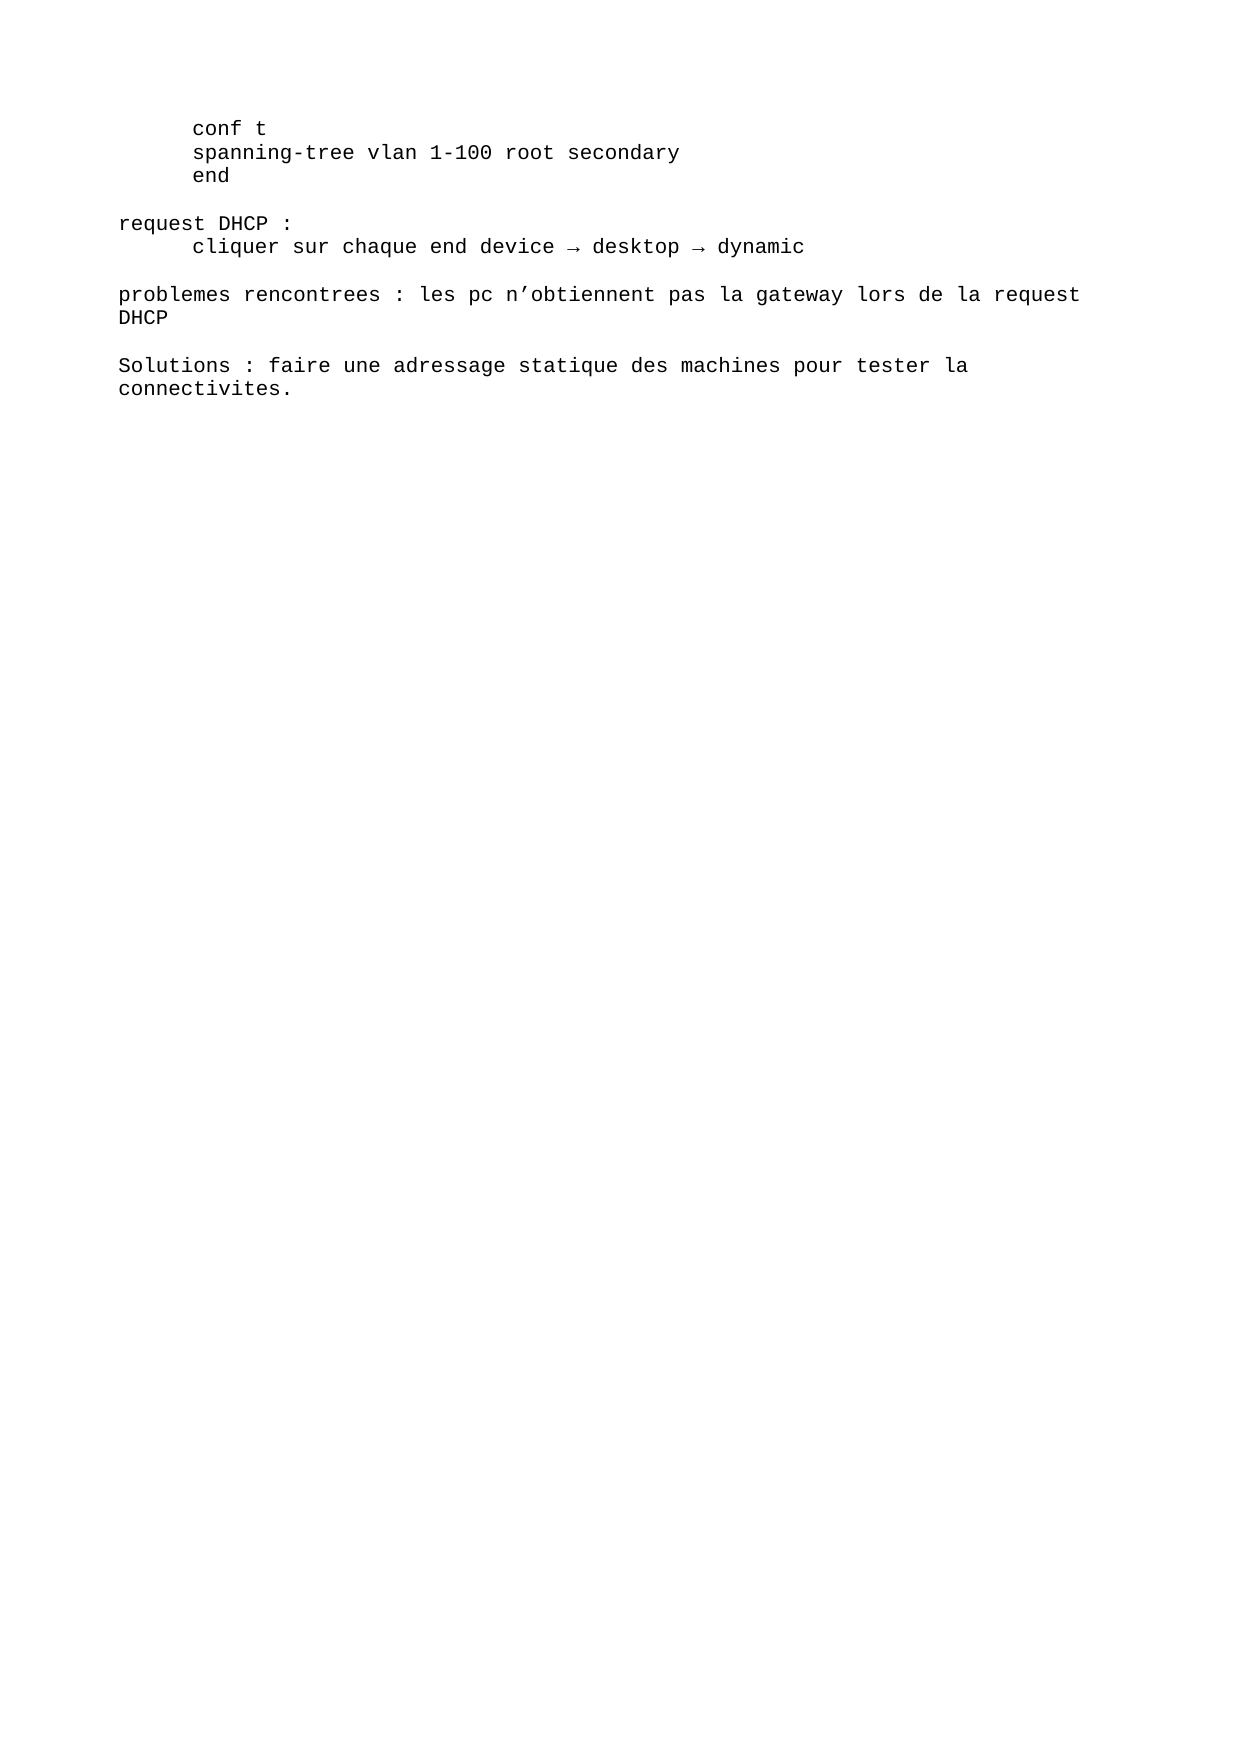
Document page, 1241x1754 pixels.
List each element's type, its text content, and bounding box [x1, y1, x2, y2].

text request DHCP : [118, 213, 1122, 236]
text conf t [118, 118, 1122, 142]
text problemes rencontrees : les pc n’obtiennent pas la gateway lors de la request DHCP [118, 284, 1122, 331]
text Solutions : faire une adressage statique des machines pour tester la connectivites. [118, 354, 1122, 402]
text cliquer sur chaque end device → desktop → dynamic [118, 236, 1122, 260]
text end [118, 165, 1122, 189]
text spanning-tree vlan 1-100 root secondary [118, 142, 1122, 165]
